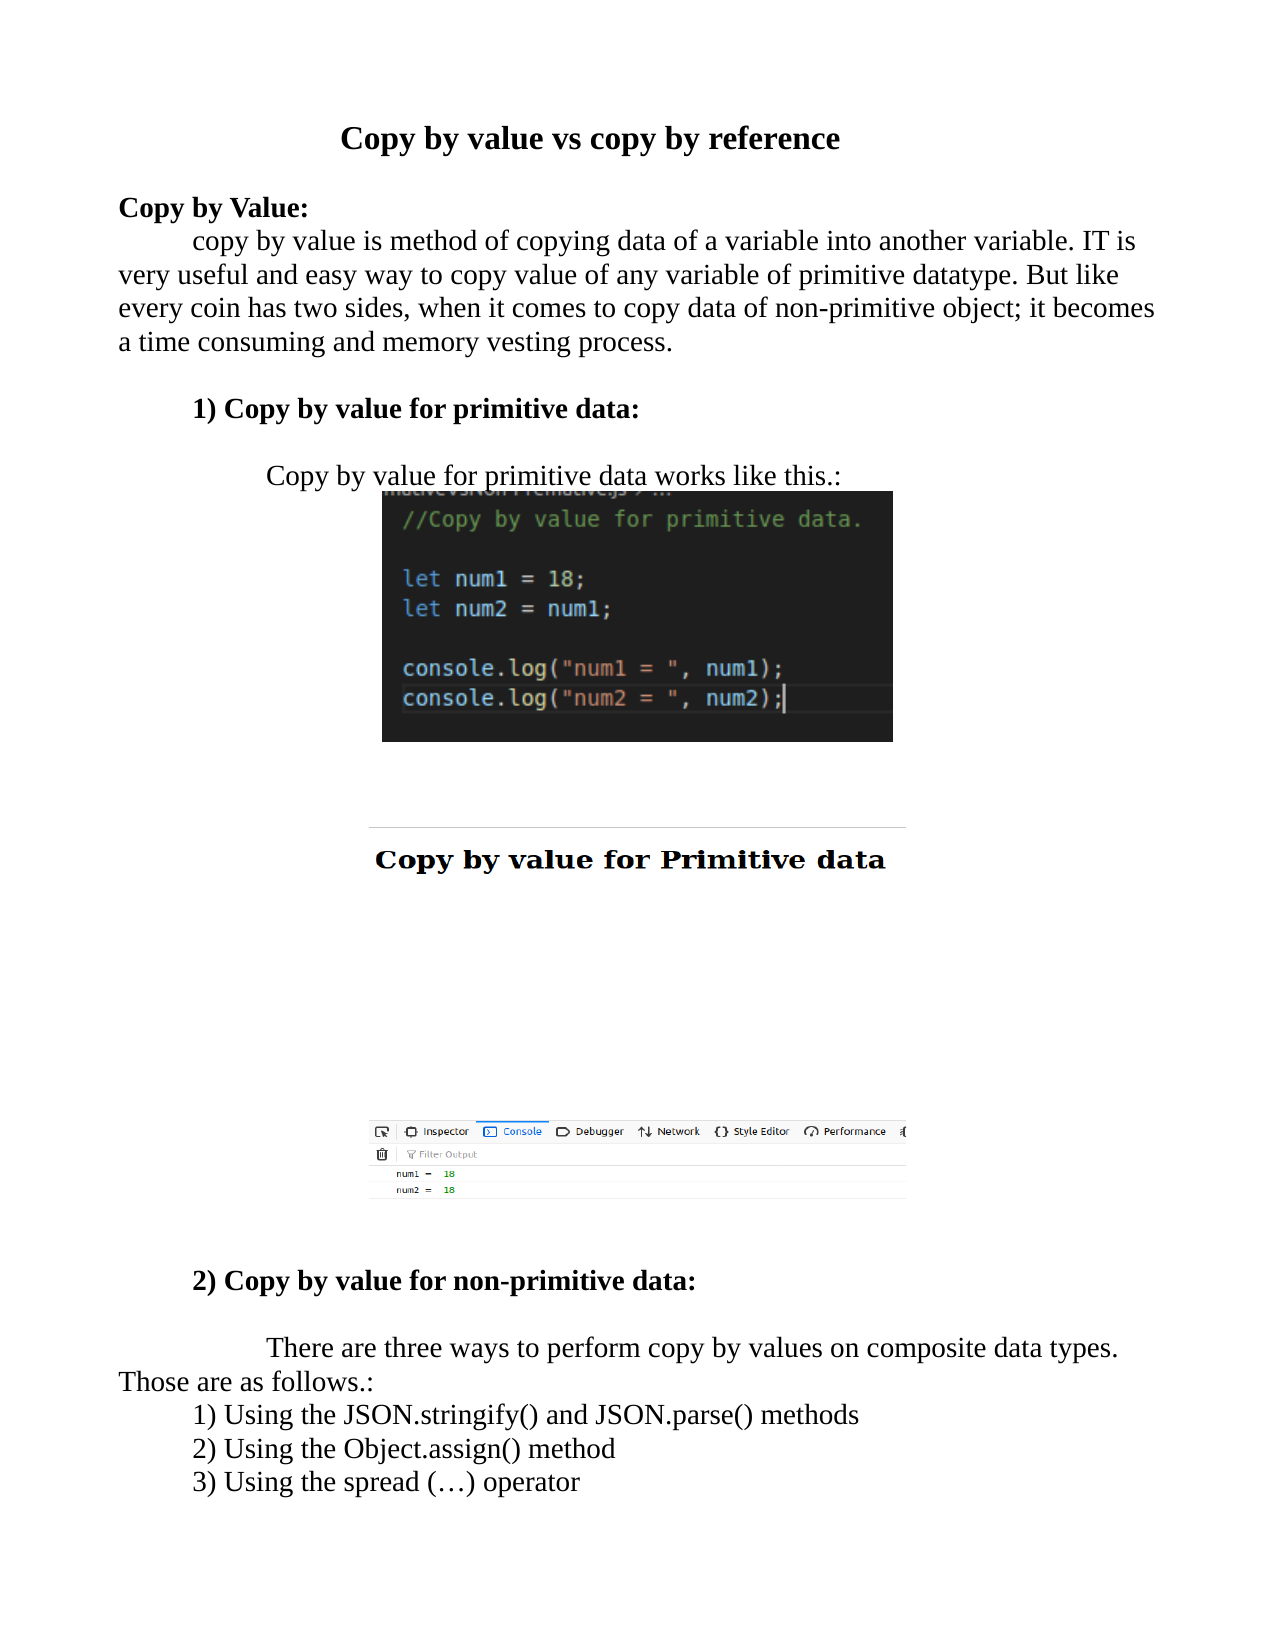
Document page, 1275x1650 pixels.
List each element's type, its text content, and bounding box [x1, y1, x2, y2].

picture [368, 827, 907, 1202]
text 1) Copy by value for primitive data: [118, 391, 1157, 425]
text 1) Using the JSON.stringify() and JSON.parse() methods [118, 1397, 1157, 1431]
picture [382, 491, 893, 742]
text There are three ways to perform copy by values on composite data types. Those are as follows.: [118, 1330, 1157, 1397]
text Copy by Value: [118, 190, 1157, 223]
text Copy by value vs copy by reference [118, 118, 1157, 156]
text 2) Using the Object.assign() method [118, 1431, 1157, 1464]
text 3) Using the spread (…) operator [118, 1464, 1157, 1498]
text 2) Copy by value for non-primitive data: [118, 1263, 1157, 1297]
text copy by value is method of copying data of a variable into another variable. IT is very useful and easy way to copy value of any variable of primitive datatype. But like every coin has two sides, when it comes to copy data of non-primitive object; it becomes a time consuming and memory vesting process. [118, 223, 1157, 358]
text Copy by value for primitive data works like this.: [118, 458, 1157, 492]
